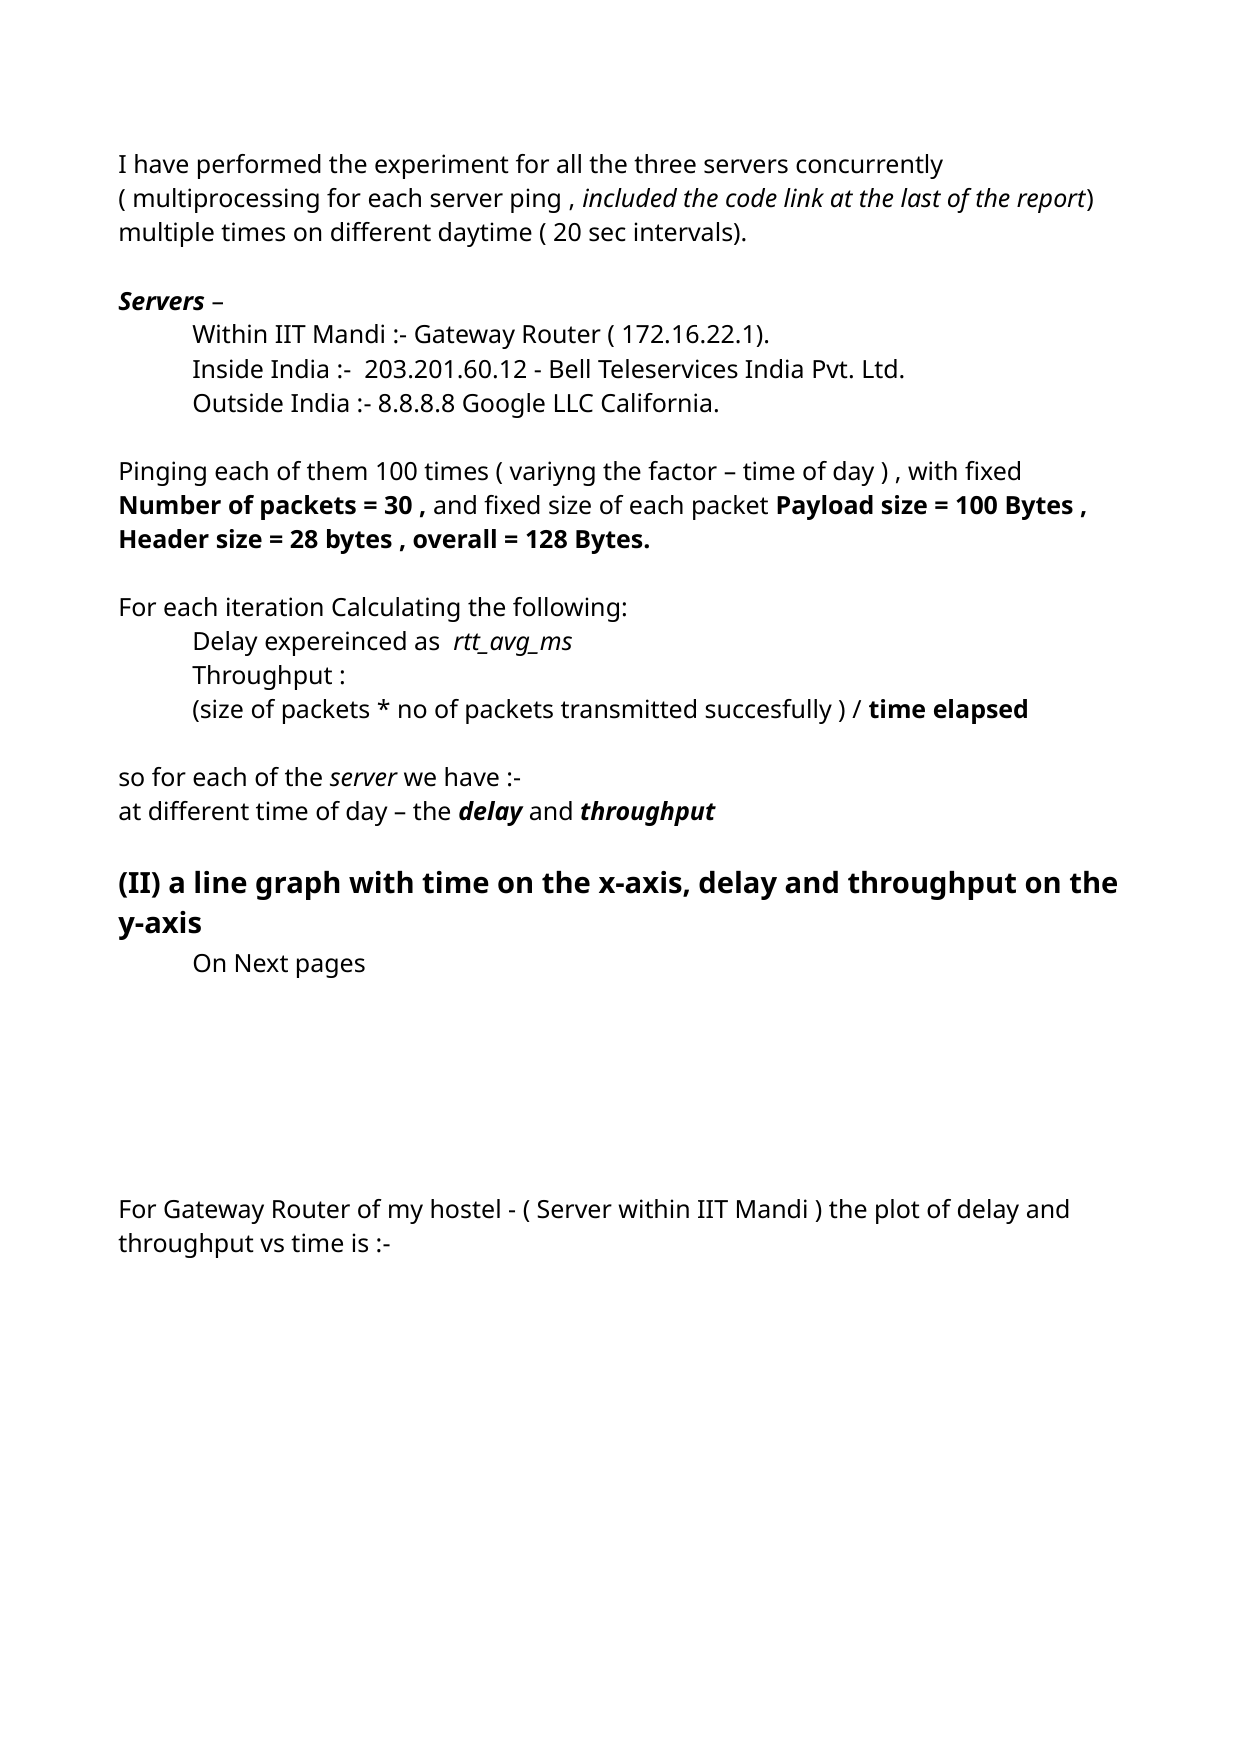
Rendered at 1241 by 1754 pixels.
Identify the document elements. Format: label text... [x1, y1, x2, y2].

text Within IIT Mandi :- Gateway Router ( 172.16.22.1). [118, 317, 1122, 351]
text so for each of the server we have :- [118, 760, 1122, 794]
text I have performed the experiment for all the three servers concurrently ( multiprocessing for each server ping , included the code link at the last of the report) multiple times on different daytime ( 20 sec intervals). [118, 147, 1122, 249]
text Throughput : [118, 658, 1122, 692]
text For Gateway Router of my hostel - ( Server within IIT Mandi ) the plot of delay and throughput vs time is :- [118, 1191, 1122, 1259]
text (size of packets * no of packets transmitted succesfully ) / time elapsed [118, 692, 1122, 726]
text at different time of day – the delay and throughput [118, 794, 1122, 828]
text Pinging each of them 100 times ( variyng the factor – time of day ) , with fixed Number of packets = 30 , and fixed size of each packet Payload size = 100 Bytes , Header size = 28 bytes , overall = 128 Bytes. [118, 453, 1122, 556]
text Inside India :- 203.201.60.12 - Bell Teleservices India Pvt. Ltd. [118, 351, 1122, 385]
text Servers – [118, 283, 1122, 317]
text Outside India :- 8.8.8.8 Google LLC California. [118, 385, 1122, 419]
text On Next pages [118, 942, 1122, 981]
text (II) a line graph with time on the x-axis, delay and throughput on the y-axis [118, 862, 1122, 942]
text For each iteration Calculating the following: [118, 590, 1122, 624]
text Delay expereinced as rtt_avg_ms [118, 624, 1122, 658]
